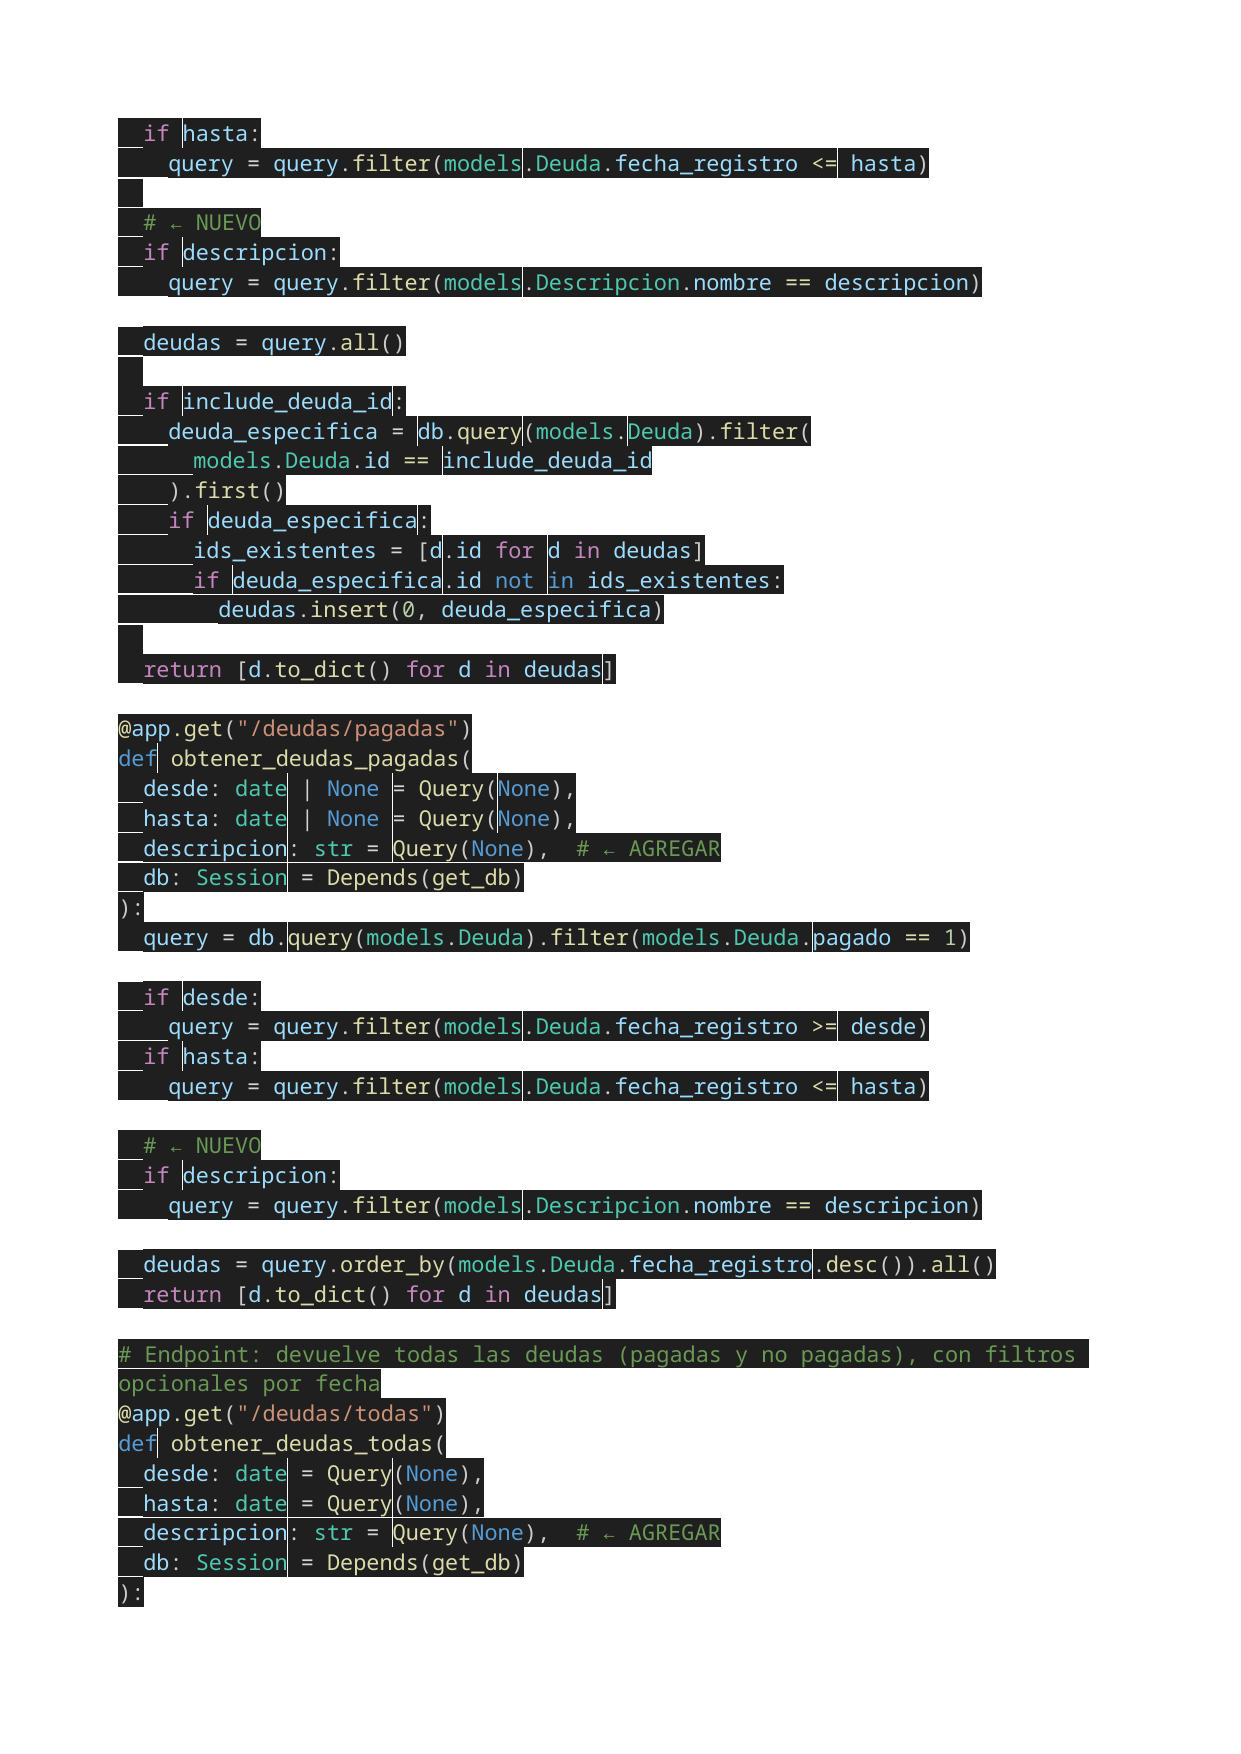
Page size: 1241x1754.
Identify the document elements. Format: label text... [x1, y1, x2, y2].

text @app.get("/deudas/pagadas") [118, 713, 1122, 743]
text query = db.query(models.Deuda).filter(models.Deuda.pagado == 1) [118, 922, 1122, 952]
text return [d.to_dict() for d in deudas] [118, 1279, 1122, 1309]
text deuda_especifica = db.query(models.Deuda).filter( [118, 416, 1122, 446]
text if deuda_especifica: [118, 505, 1122, 535]
text # ← NUEVO [118, 1130, 1122, 1160]
text deudas = query.all() [118, 326, 1122, 356]
text def obtener_deudas_todas( [118, 1428, 1122, 1458]
text query = query.filter(models.Descripcion.nombre == descripcion) [118, 1190, 1122, 1220]
text ): [118, 892, 1122, 922]
text query = query.filter(models.Descripcion.nombre == descripcion) [118, 267, 1122, 297]
text deudas = query.order_by(models.Deuda.fecha_registro.desc()).all() [118, 1249, 1122, 1279]
text # Endpoint: devuelve todas las deudas (pagadas y no pagadas), con filtros opcionales por fecha [118, 1339, 1122, 1398]
text query = query.filter(models.Deuda.fecha_registro <= hasta) [118, 1071, 1122, 1101]
text def obtener_deudas_pagadas( [118, 743, 1122, 773]
text hasta: date | None = Query(None), [118, 803, 1122, 833]
text descripcion: str = Query(None), # ← AGREGAR [118, 1517, 1122, 1547]
text ids_existentes = [d.id for d in deudas] [118, 535, 1122, 565]
text ).first() [118, 475, 1122, 505]
text query = query.filter(models.Deuda.fecha_registro <= hasta) [118, 148, 1122, 178]
text @app.get("/deudas/todas") [118, 1398, 1122, 1428]
text hasta: date = Query(None), [118, 1488, 1122, 1517]
text deudas.insert(0, deuda_especifica) [118, 594, 1122, 624]
text if hasta: [118, 1041, 1122, 1071]
text desde: date = Query(None), [118, 1458, 1122, 1488]
text db: Session = Depends(get_db) [118, 862, 1122, 892]
text if deuda_especifica.id not in ids_existentes: [118, 565, 1122, 594]
text models.Deuda.id == include_deuda_id [118, 446, 1122, 475]
text desde: date | None = Query(None), [118, 773, 1122, 803]
text if descripcion: [118, 1160, 1122, 1190]
text if hasta: [118, 118, 1122, 148]
text descripcion: str = Query(None), # ← AGREGAR [118, 833, 1122, 862]
text return [d.to_dict() for d in deudas] [118, 654, 1122, 684]
text query = query.filter(models.Deuda.fecha_registro >= desde) [118, 1011, 1122, 1041]
text # ← NUEVO [118, 207, 1122, 237]
text db: Session = Depends(get_db) [118, 1547, 1122, 1577]
text if desde: [118, 981, 1122, 1011]
text if descripcion: [118, 237, 1122, 267]
text ): [118, 1577, 1122, 1607]
text if include_deuda_id: [118, 386, 1122, 416]
